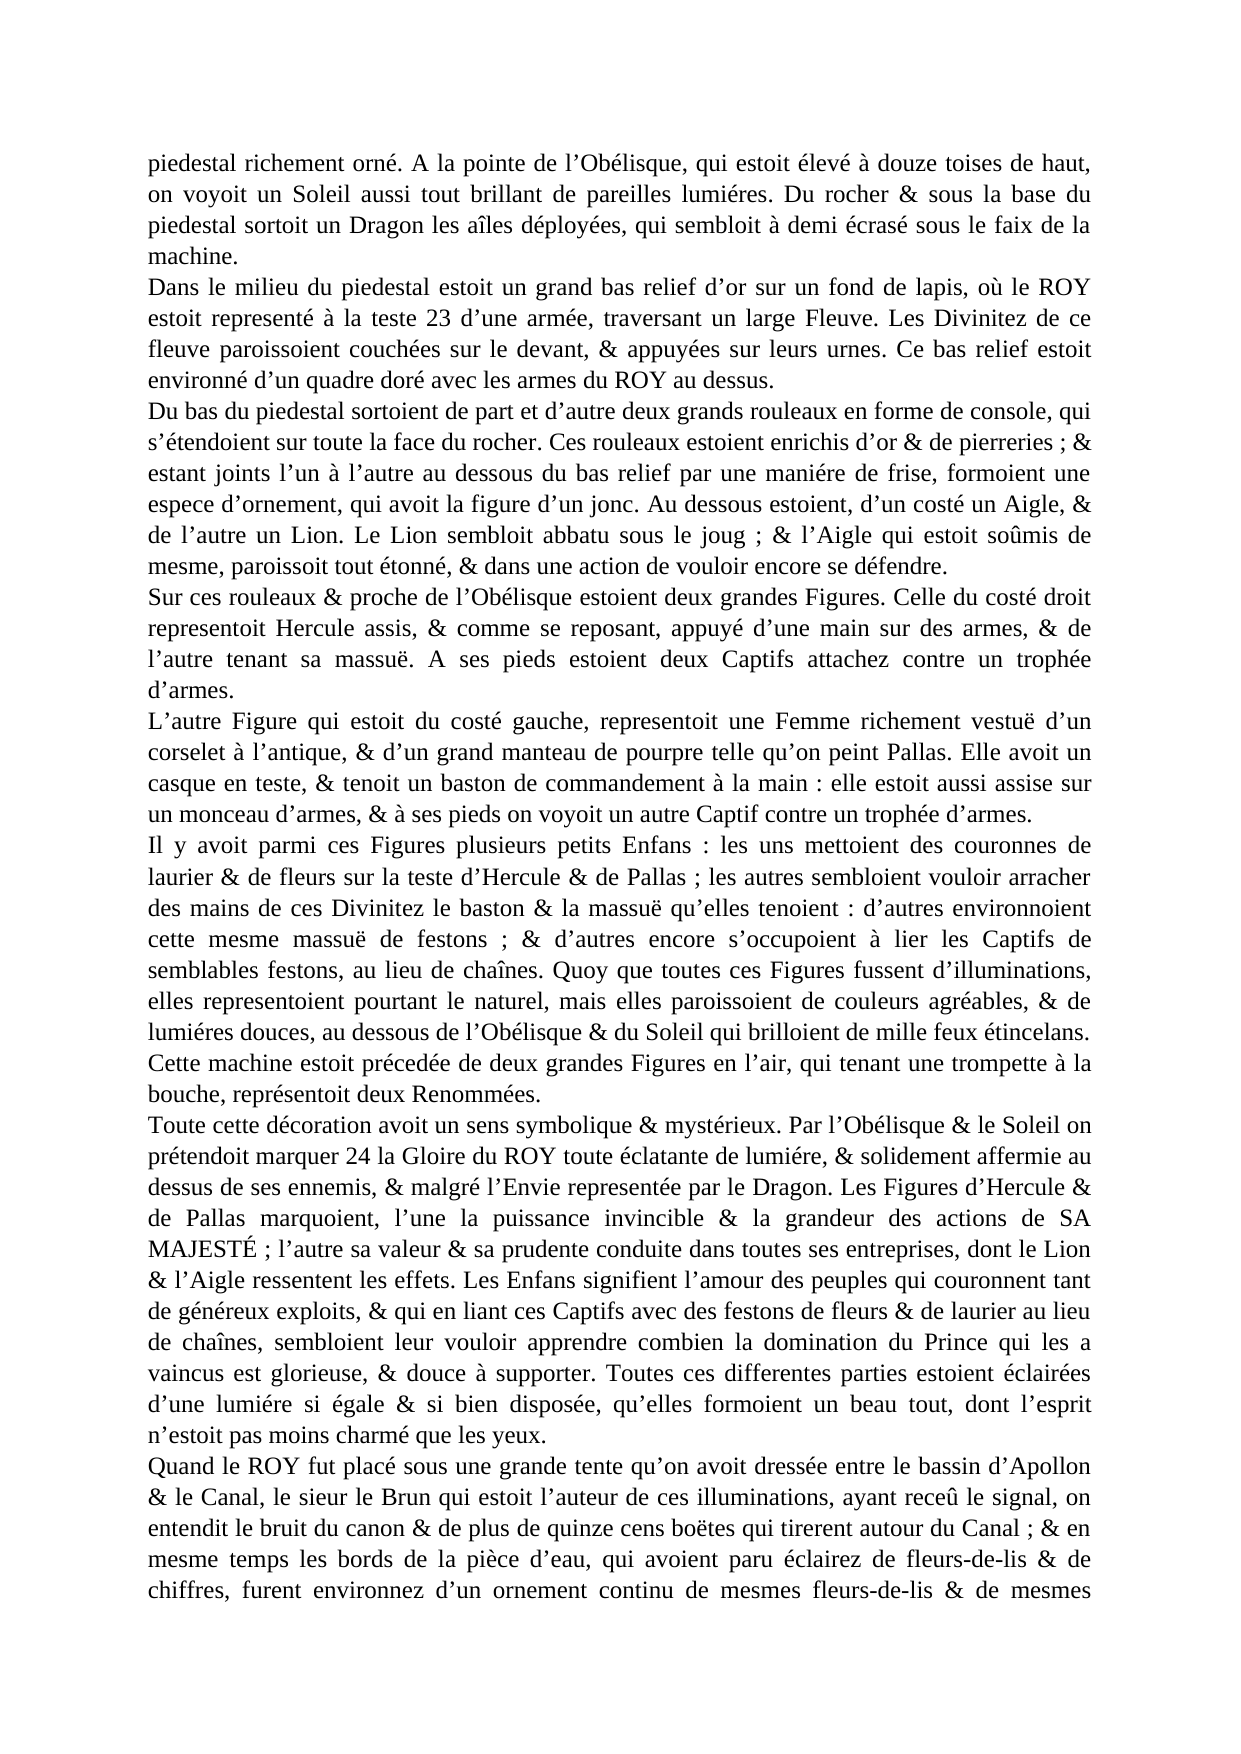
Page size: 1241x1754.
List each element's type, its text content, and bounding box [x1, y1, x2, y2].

text Toute cette décoration avoit un sens symbolique & mystérieux. Par l’Obélisque & le Soleil on prétendoit marquer 24 la Gloire du ROY toute éclatante de lumiére, & solidement affermie au dessus de ses ennemis, & malgré l’Envie representée par le Dragon. Les Figures d’Hercule & de Pallas marquoient, l’une la puissance invincible & la grandeur des actions de SA MAJESTÉ ; l’autre sa valeur & sa prudente conduite dans toutes ses entreprises, dont le Lion & l’Aigle ressentent les effets. Les Enfans signifient l’amour des peuples qui couronnent tant de généreux exploits, & qui en liant ces Captifs avec des festons de fleurs & de laurier au lieu de chaînes, sembloient leur vouloir apprendre combien la domination du Prince qui les a vaincus est glorieuse, & douce à supporter. Toutes ces differentes parties estoient éclairées d’une lumiére si égale & si bien disposée, qu’elles formoient un beau tout, dont l’esprit n’estoit pas moins charmé que les yeux. [148, 1110, 1093, 1449]
text L’autre Figure qui estoit du costé gauche, representoit une Femme richement vestuë d’un corselet à l’antique, & d’un grand manteau de pourpre telle qu’on peint Pallas. Elle avoit un casque en teste, & tenoit un baston de commandement à la main : elle estoit aussi assise sur un monceau d’armes, & à ses pieds on voyoit un autre Captif contre un trophée d’armes. [148, 706, 1093, 828]
text Il y avoit parmi ces Figures plusieurs petits Enfans : les uns mettoient des couronnes de laurier & de fleurs sur la teste d’Hercule & de Pallas ; les autres sembloient vouloir arracher des mains de ces Divinitez le baston & la massuë qu’elles tenoient : d’autres environnoient cette mesme massuë de festons ; & d’autres encore s’occupoient à lier les Captifs de semblables festons, au lieu de chaînes. Quoy que toutes ces Figures fussent d’illuminations, elles representoient pourtant le naturel, mais elles paroissoient de couleurs agréables, & de lumiéres douces, au dessous de l’Obélisque & du Soleil qui brilloient de mille feux étincelans. [148, 831, 1093, 1046]
text Cette machine estoit précedée de deux grandes Figures en l’air, qui tenant une trompette à la bouche, représentoit deux Renommées. [148, 1048, 1093, 1108]
text Quand le ROY fut placé sous une grande tente qu’on avoit dressée entre le bassin d’Apollon & le Canal, le sieur le Brun qui estoit l’auteur de ces illuminations, ayant receû le signal, on entendit le bruit du canon & de plus de quinze cens boëtes qui tirerent autour du Canal ; & en mesme temps les bords de la pièce d’eau, qui avoient paru éclairez de fleurs-de-lis & de chiffres, furent environnez d’un ornement continu de mesmes fleurs-de-lis & de mesmes [148, 1451, 1093, 1604]
text Sur ces rouleaux & proche de l’Obélisque estoient deux grandes Figures. Celle du costé droit representoit Hercule assis, & comme se reposant, appuyé d’une main sur des armes, & de l’autre tenant sa massuë. A ses pieds estoient deux Captifs attachez contre un trophée d’armes. [148, 582, 1093, 704]
text Dans le milieu du piedestal estoit un grand bas relief d’or sur un fond de lapis, où le ROY estoit representé à la teste 23 d’une armée, traversant un large Fleuve. Les Divinitez de ce fleuve paroissoient couchées sur le devant, & appuyées sur leurs urnes. Ce bas relief estoit environné d’un quadre doré avec les armes du ROY au dessus. [148, 272, 1093, 394]
text Du bas du piedestal sortoient de part et d’autre deux grands rouleaux en forme de console, qui s’étendoient sur toute la face du rocher. Ces rouleaux estoient enrichis d’or & de pierreries ; & estant joints l’un à l’autre au dessous du bas relief par une maniére de frise, formoient une espece d’ornement, qui avoit la figure d’un jonc. Au dessous estoient, d’un costé un Aigle, & de l’autre un Lion. Le Lion sembloit abbatu sous le joug ; & l’Aigle qui estoit soûmis de mesme, paroissoit tout étonné, & dans une action de vouloir encore se défendre. [148, 396, 1093, 580]
text piedestal richement orné. A la pointe de l’Obélisque, qui estoit élevé à douze toises de haut, on voyoit un Soleil aussi tout brillant de pareilles lumiéres. Du rocher & sous la base du piedestal sortoit un Dragon les aîles déployées, qui sembloit à demi écrasé sous le faix de la machine. [148, 148, 1093, 269]
